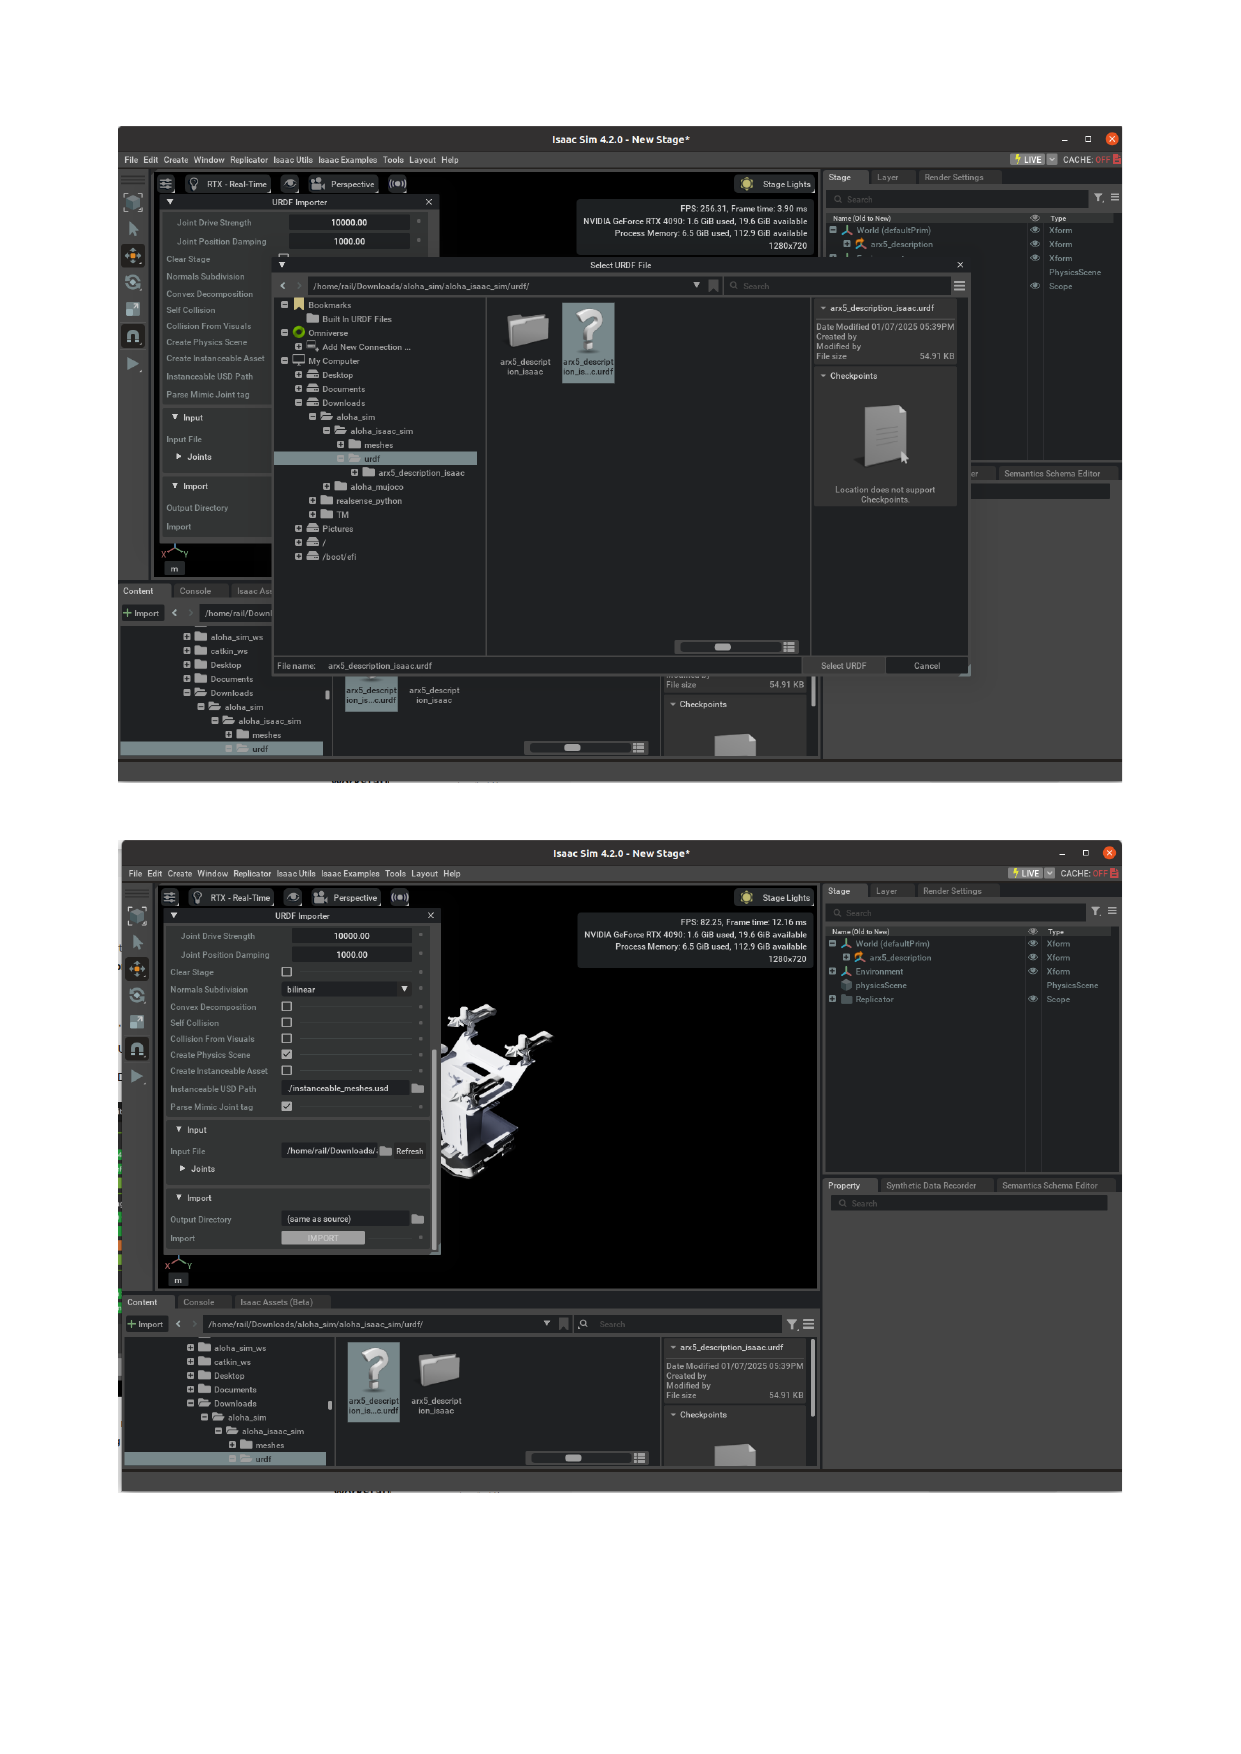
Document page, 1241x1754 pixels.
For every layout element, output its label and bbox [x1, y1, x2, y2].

picture [118, 840, 1123, 1493]
picture [118, 126, 1123, 783]
